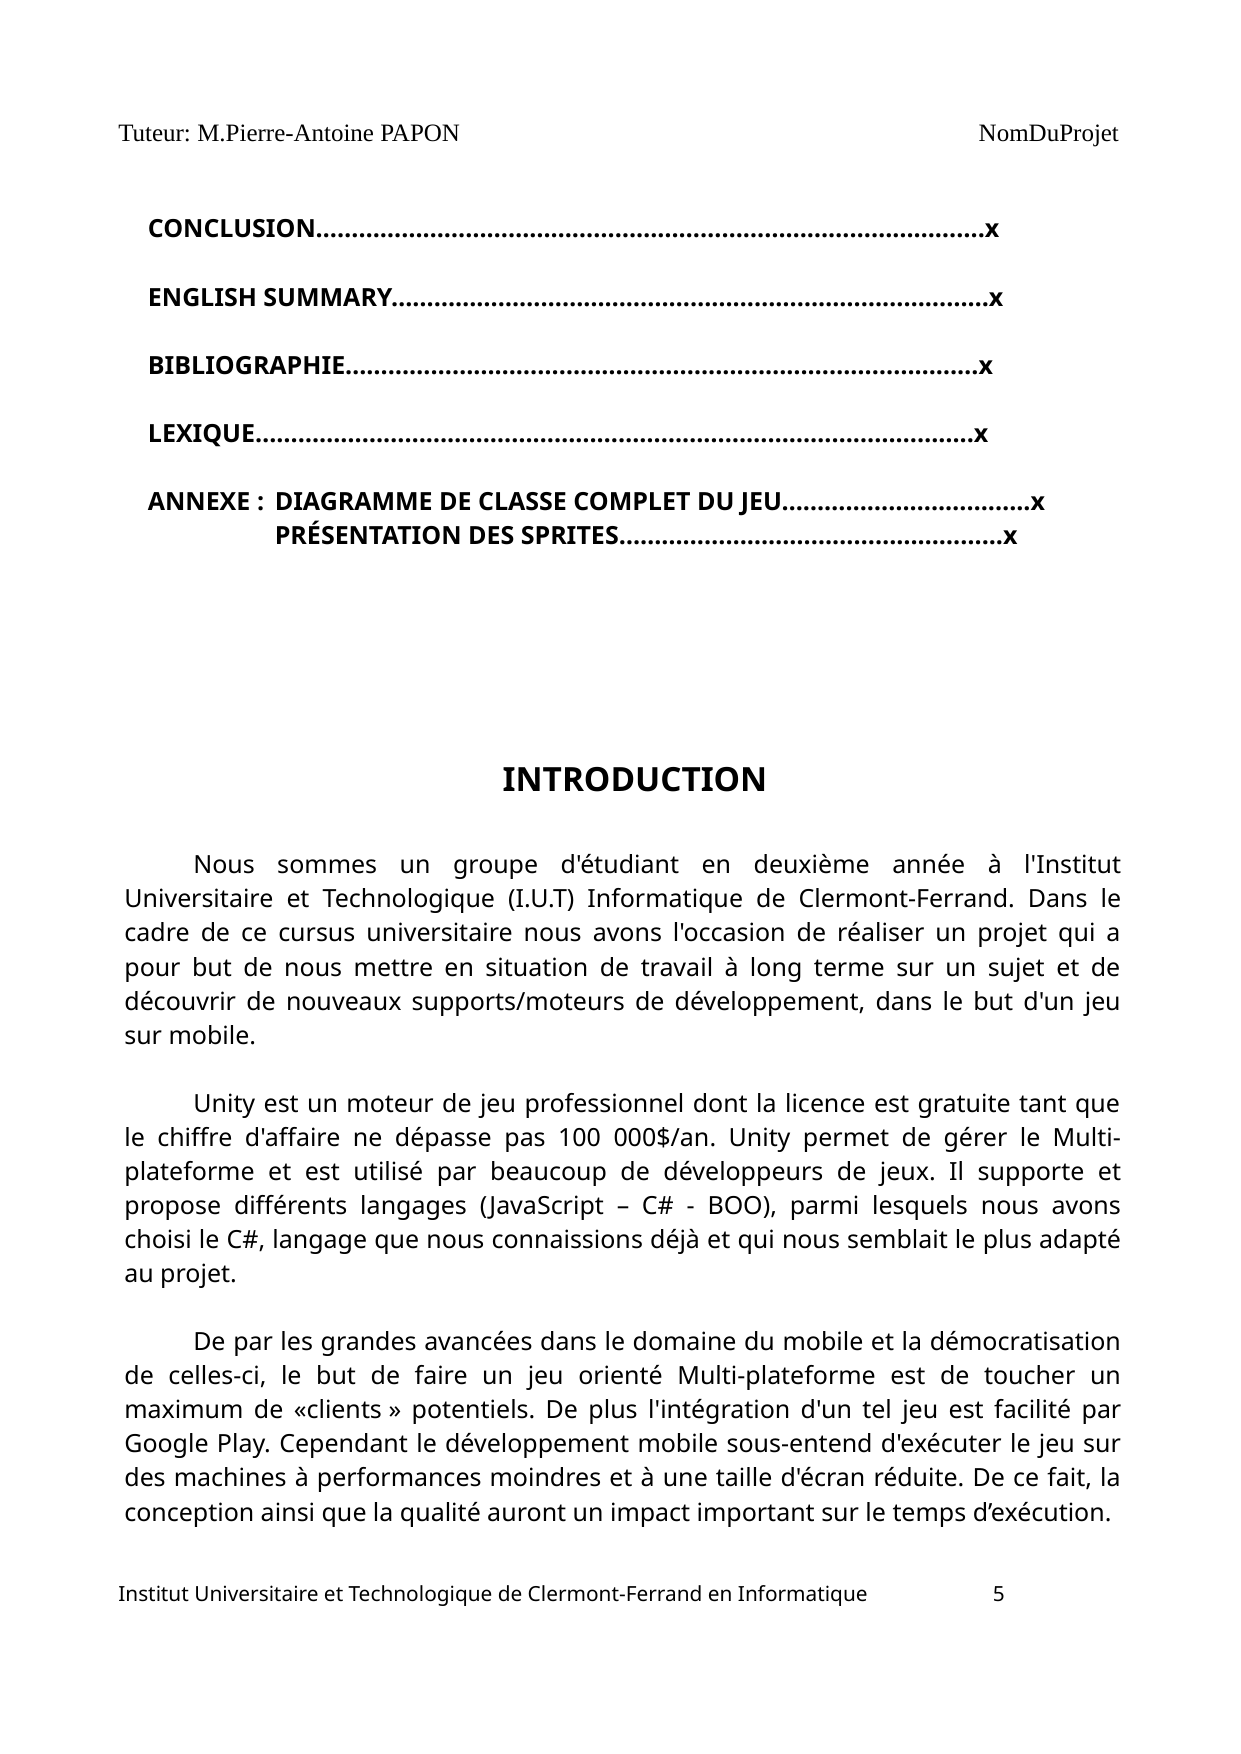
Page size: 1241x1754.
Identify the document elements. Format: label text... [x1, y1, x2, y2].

text LEXIQUE………………………………………………………………………………………..x [148, 416, 1122, 449]
text ANNEXE : DIAGRAMME DE CLASSE COMPLET DU JEU…………………..…….…..x [148, 484, 1122, 518]
text Nous sommes un groupe d'étudiant en deuxième année à l'Institut Universitaire et Technologique (I.U.T) Informatique de Clermont-Ferrand. Dans le cadre de ce cursus universitaire nous avons l'occasion de réaliser un projet qui a pour but de nous mettre en situation de travail à long terme sur un sujet et de découvrir de nouveaux supports/moteurs de développement, dans le but d'un jeu sur mobile. [124, 847, 1122, 1051]
text INTRODUCTION [148, 756, 1122, 802]
text BIBLIOGRAPHIE……………………………………………..………………………………x [148, 347, 1122, 381]
text De par les grandes avancées dans le domaine du mobile et la démocratisation de celles-ci, le but de faire un jeu orienté Multi-plateforme est de toucher un maximum de «clients » potentiels. De plus l'intégration d'un tel jeu est facilité par Google Play. Cependant le développement mobile sous-entend d'exécuter le jeu sur des machines à performances moindres et à une taille d'écran réduite. De ce fait, la conception ainsi que la qualité auront un impact important sur le temps d’exécution. [124, 1324, 1122, 1528]
text ENGLISH SUMMARY…………………………………………………………………………x [148, 279, 1122, 313]
text Unity est un moteur de jeu professionnel dont la licence est gratuite tant que le chiffre d'affaire ne dépasse pas 100 000$/an. Unity permet de gérer le Multi-plateforme et est utilisé par beaucoup de développeurs de jeux. Il supporte et propose différents langages (JavaScript – C# - BOO), parmi lesquels nous avons choisi le C#, langage que nous connaissions déjà et qui nous semblait le plus adapté au projet. [124, 1085, 1122, 1290]
text CONCLUSION………………………………………………………………………………….x [148, 211, 1122, 245]
text PRÉSENTATION DES SPRITES……………………………………………...x [148, 518, 1122, 552]
